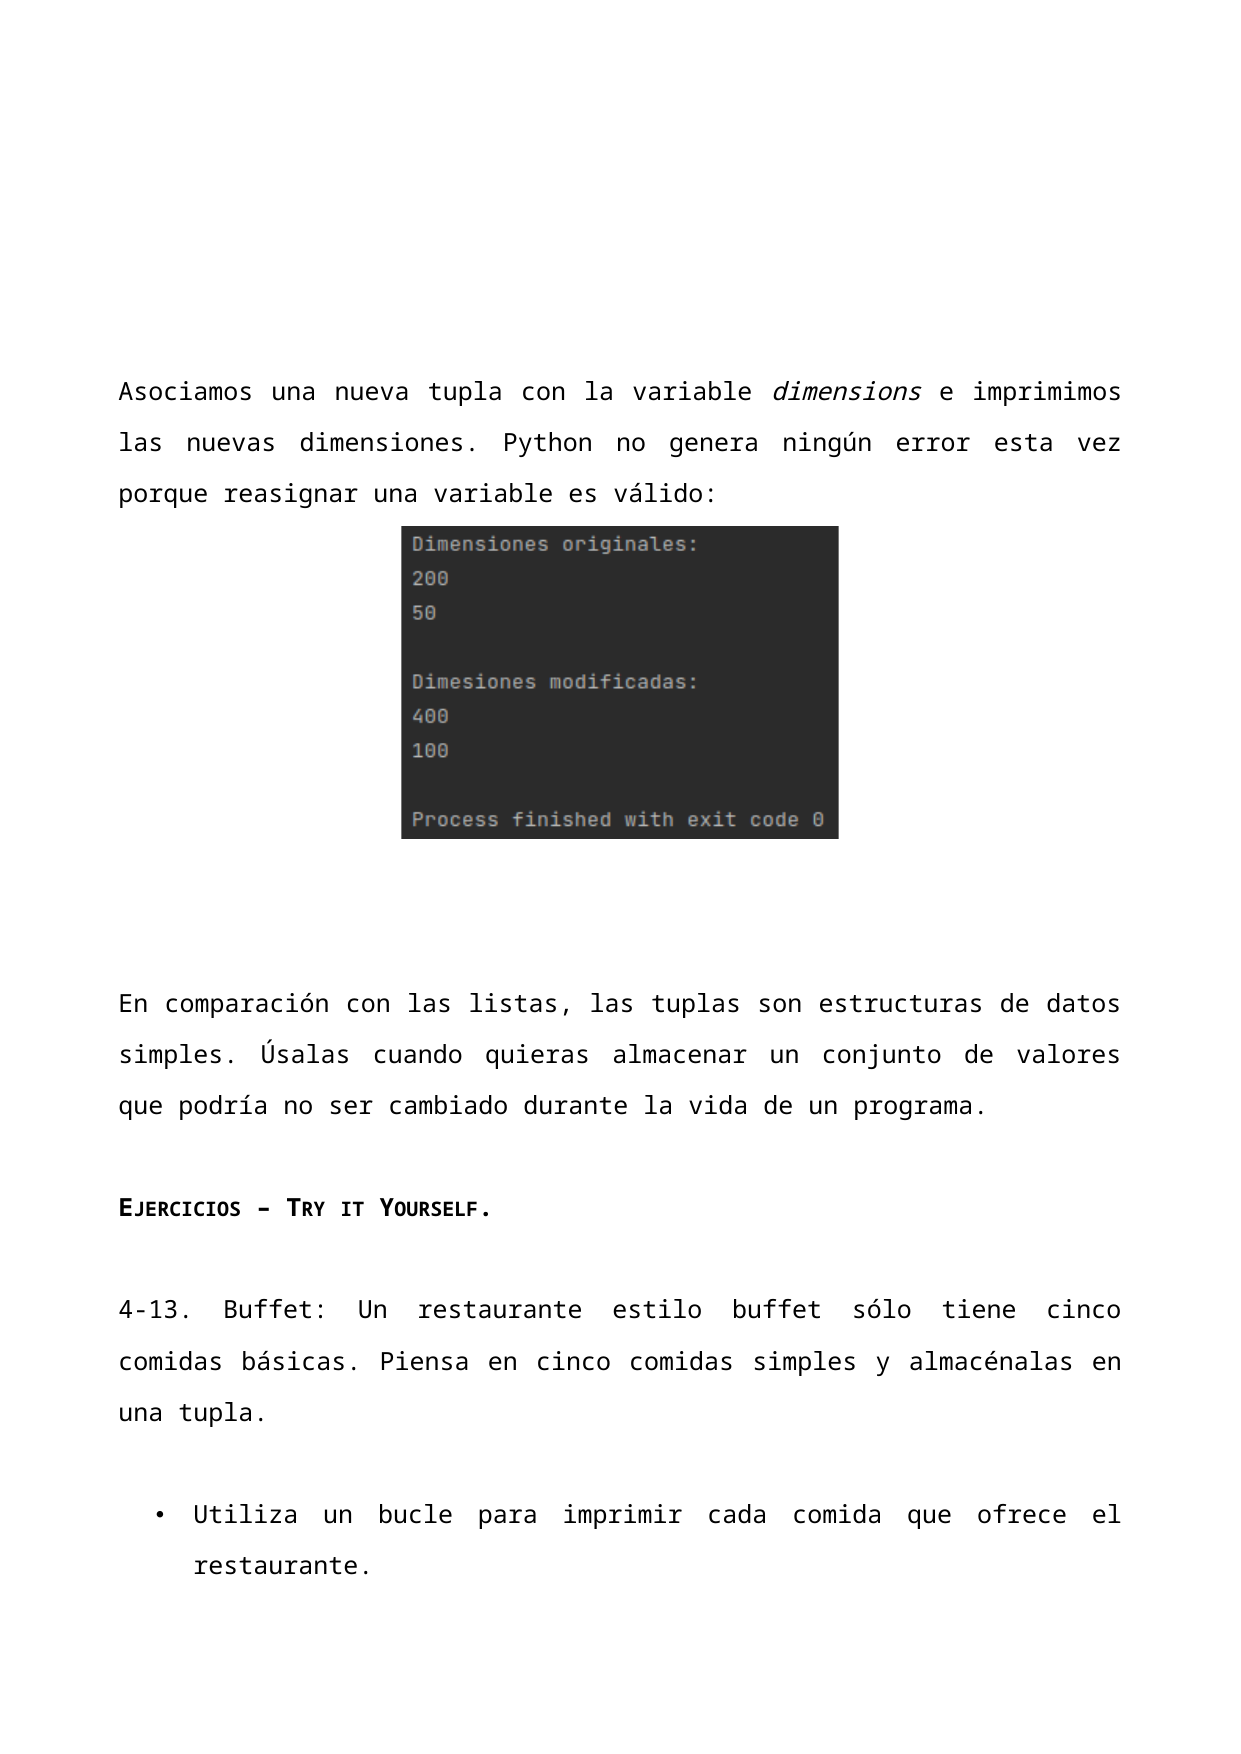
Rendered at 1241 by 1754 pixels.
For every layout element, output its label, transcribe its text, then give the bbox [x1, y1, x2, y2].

text Ejercicios – Try it Yourself. [118, 1190, 1122, 1224]
list Utiliza un bucle para imprimir cada comida que ofrece el restaurante. [156, 1496, 1122, 1581]
picture [401, 526, 839, 839]
text En comparación con las listas, las tuplas son estructuras de datos simples. Úsalas cuando quieras almacenar un conjunto de valores que podría no ser cambiado durante la vida de un programa. [118, 986, 1122, 1122]
text Asociamos una nueva tupla con la variable dimensions e imprimimos las nuevas dimensiones. Python no genera ningún error esta vez porque reasignar una variable es válido: [118, 373, 1122, 509]
text 4-13. Buffet: Un restaurante estilo buffet sólo tiene cinco comidas básicas. Piensa en cinco comidas simples y almacénalas en una tupla. [118, 1292, 1122, 1428]
